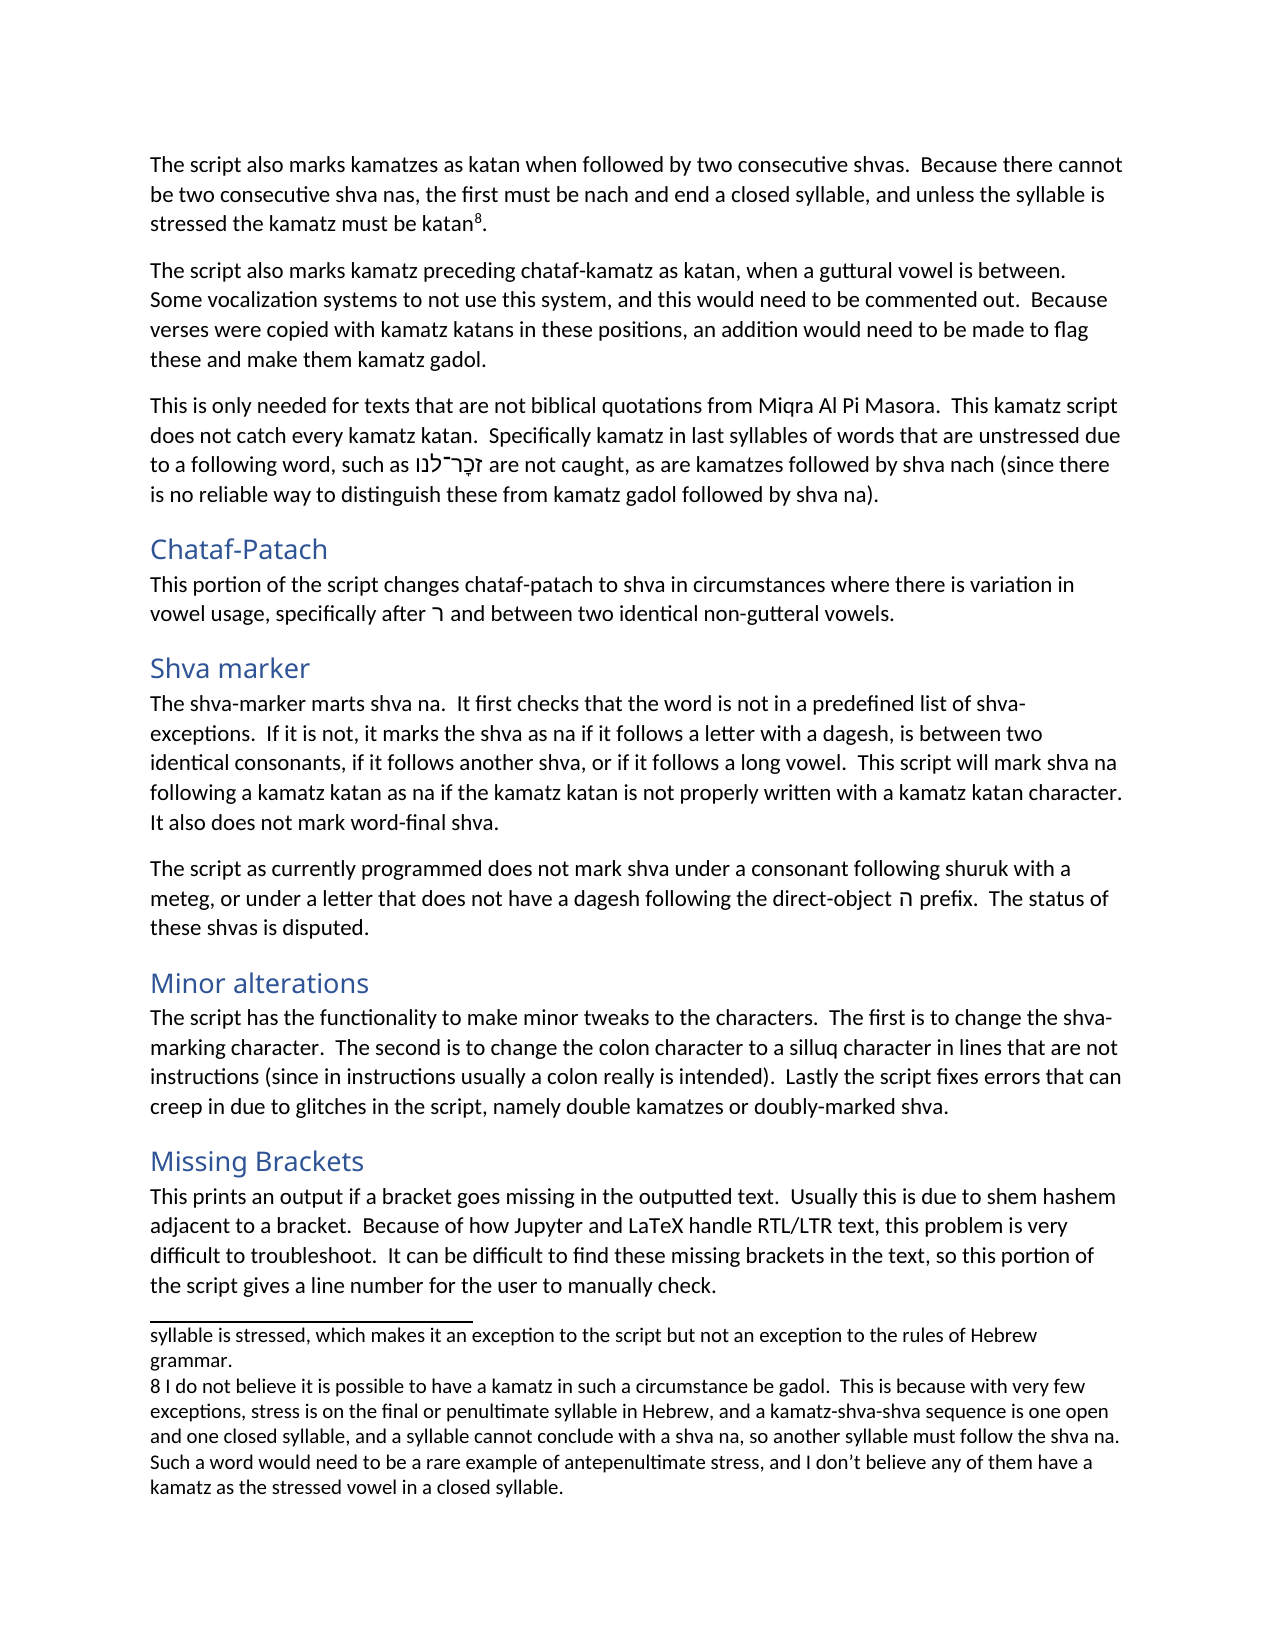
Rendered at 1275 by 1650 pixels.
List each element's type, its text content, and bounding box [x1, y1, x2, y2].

text The script as currently programmed does not mark shva under a consonant following shuruk with a meteg, or under a letter that does not have a dagesh following the direct-object ה prefix. The status of these shvas is disputed. [150, 854, 1125, 942]
text The script has the functionality to make minor tweaks to the characters. The first is to change the shva-marking character. The second is to change the colon character to a silluq character in lines that are not instructions (since in instructions usually a colon really is intended). Lastly the script fixes errors that can creep in due to glitches in the script, namely double kamatzes or doubly-marked shva. [150, 1003, 1125, 1120]
text The script also marks kamatzes as katan when followed by two consecutive shvas. Because there cannot be two consecutive shva nas, the first must be nach and end a closed syllable, and unless the syllable is stressed the kamatz must be katan. [150, 150, 1125, 237]
subtitle Minor alterations [150, 964, 1125, 1001]
subtitle Shva marker [150, 650, 1125, 687]
text This is only needed for texts that are not biblical quotations from Miqra Al Pi Masora. This kamatz script does not catch every kamatz katan. Specifically kamatz in last syllables of words that are unstressed due to a following word, such as זכׇר־לנו are not caught, as are kamatzes followed by shva nach (since there is no reliable way to distinguish these from kamatz gadol followed by shva na). [150, 391, 1125, 508]
subtitle Chataf-Patach [150, 531, 1125, 568]
text The shva-marker marts shva na. It first checks that the word is not in a predefined list of shva-exceptions. If it is not, it marks the shva as na if it follows a letter with a dagesh, is between two identical consonants, if it follows another shva, or if it follows a long vowel. This script will mark shva na following a kamatz katan as na if the kamatz katan is not properly written with a kamatz katan character. It also does not mark word-final shva. [150, 689, 1125, 836]
text This prints an output if a bracket goes missing in the outputted text. Usually this is due to shem hashem adjacent to a bracket. Because of how Jupyter and LaTeX handle RTL/LTR text, this problem is very difficult to troubleshoot. It can be difficult to find these missing brackets in the text, so this portion of the script gives a line number for the user to manually check. [150, 1182, 1125, 1299]
text I do not believe it is possible to have a kamatz in such a circumstance be gadol. This is because with very few exceptions, stress is on the final or penultimate syllable in Hebrew, and a kamatz-shva-shva sequence is one open and one closed syllable, and a syllable cannot conclude with a shva na, so another syllable must follow the shva na. Such a word would need to be a rare example of antepenultimate stress, and I don’t believe any of them have a kamatz as the stressed vowel in a closed syllable. [150, 1373, 1125, 1500]
text The script also marks kamatz preceding chataf-kamatz as katan, when a guttural vowel is between. Some vocalization systems to not use this system, and this would need to be commented out. Because verses were copied with kamatz katans in these positions, an addition would need to be made to flag these and make them kamatz gadol. [150, 256, 1125, 373]
subtitle Missing Brackets [150, 1143, 1125, 1179]
text This portion of the script changes chataf-patach to shva in circumstances where there is variation in vowel usage, specifically after ר and between two identical non-gutteral vowels. [150, 570, 1125, 627]
text Exceptions to the rules of kamatz katans include words like בתים, where kamatz in an unstressed closed syllable is gadol, and אתה in pausal form, which occasionally takes a kamatz on the first syllable. In the latter case the first syllable is stressed, which makes it an exception to the script but not an exception to the rules of Hebrew grammar. [150, 1322, 1125, 1373]
